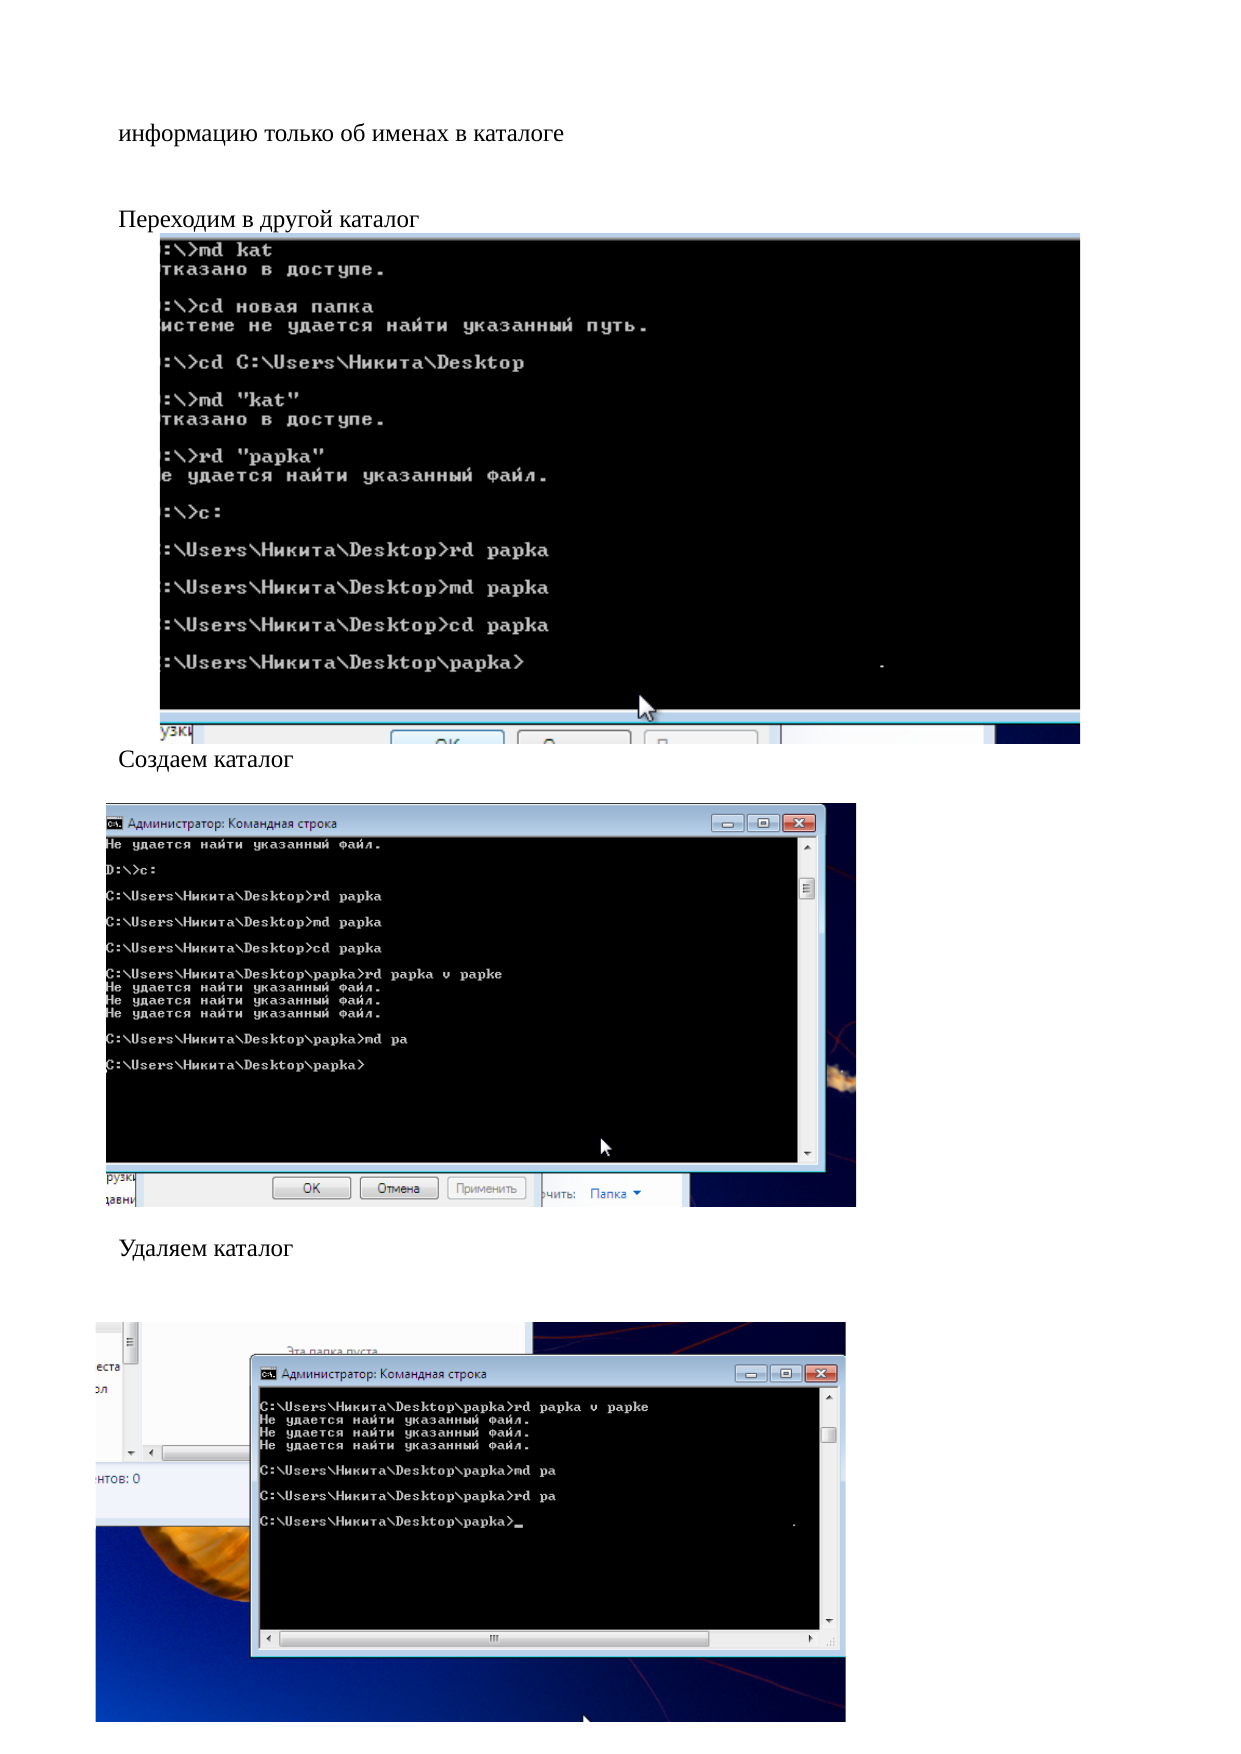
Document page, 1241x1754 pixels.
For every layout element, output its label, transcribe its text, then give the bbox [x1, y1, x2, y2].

text Переходим в другой каталог [118, 204, 1122, 233]
text информацию только об именах в каталоге [118, 118, 1122, 147]
text Создаем каталог [118, 492, 1122, 773]
text Удаляем каталог [118, 1233, 1122, 1262]
